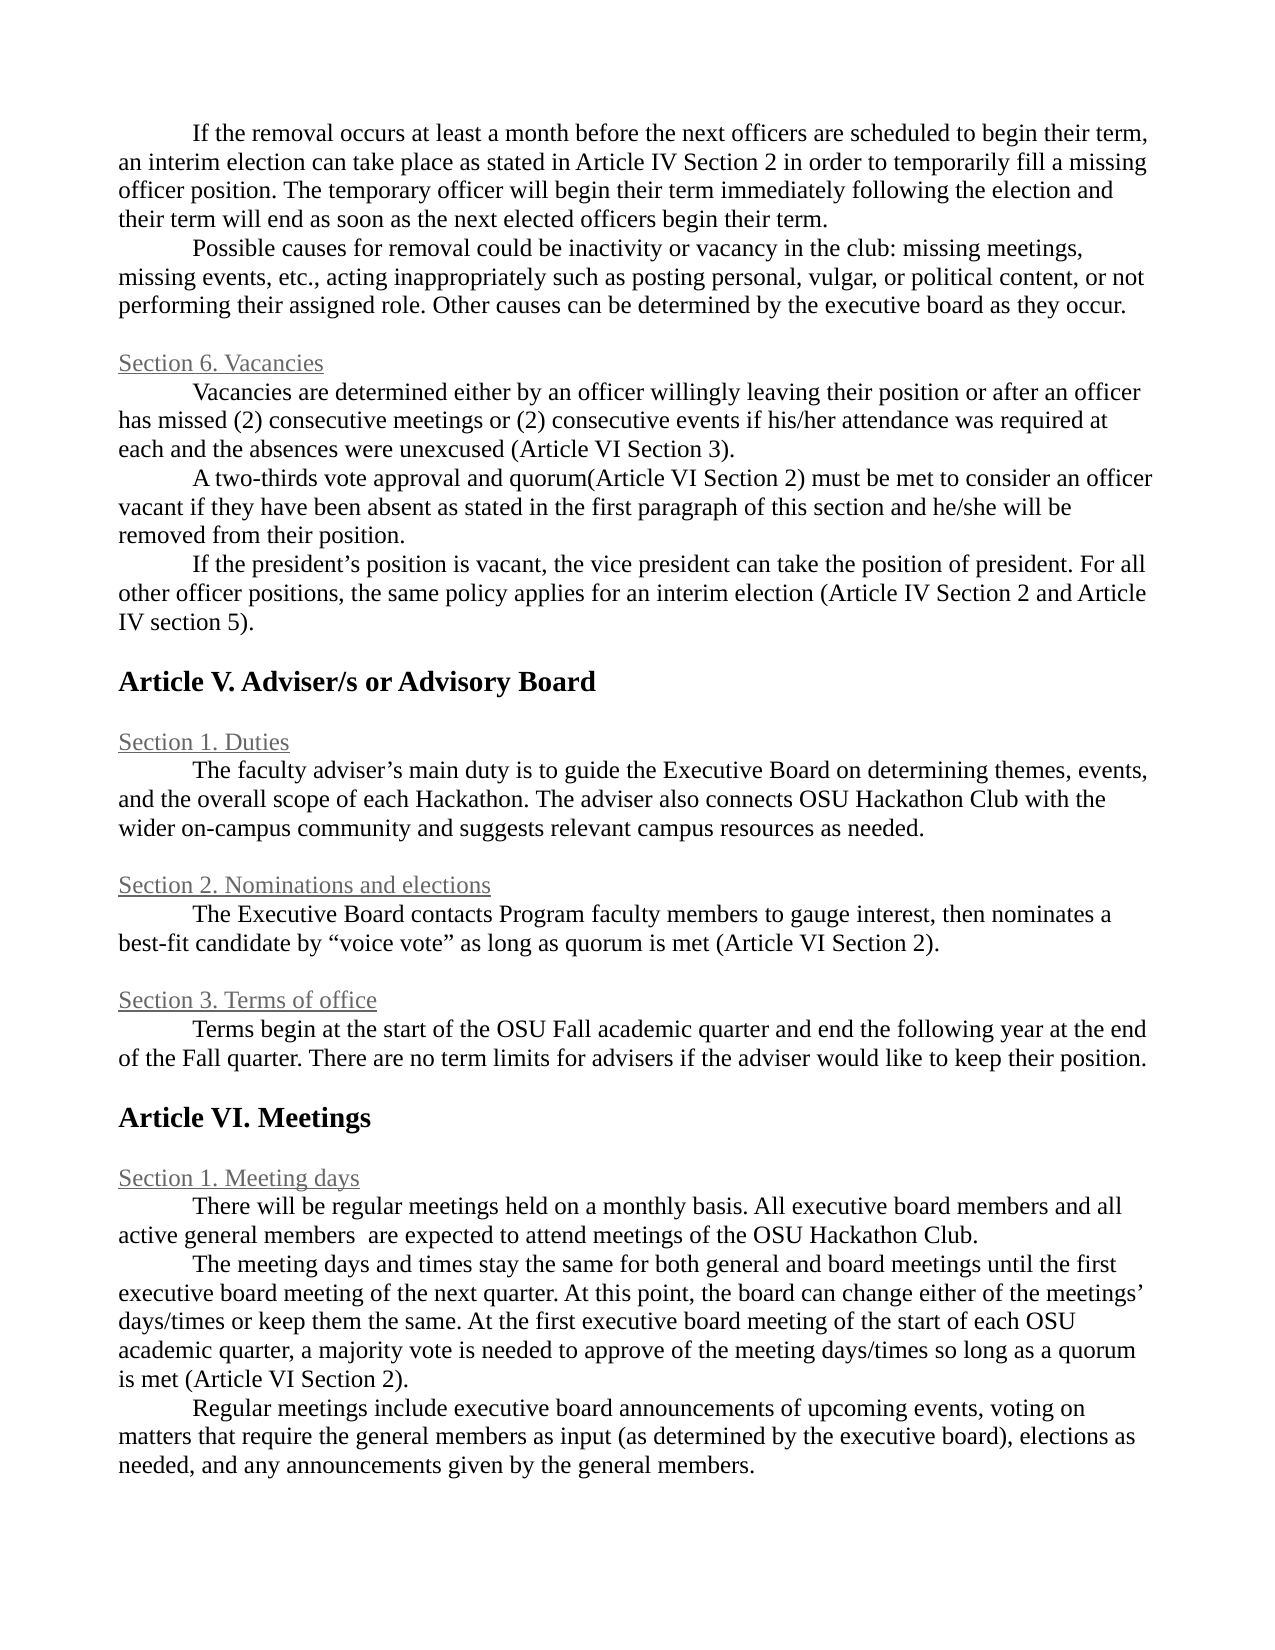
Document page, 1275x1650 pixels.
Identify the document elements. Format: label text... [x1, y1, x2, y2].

text If the president’s position is vacant, the vice president can take the position of president. For all other officer positions, the same policy applies for an interim election (Article IV Section 2 and Article IV section 5). [118, 549, 1157, 636]
text There will be regular meetings held on a monthly basis. All executive board members and all active general members are expected to attend meetings of the OSU Hackathon Club. [118, 1191, 1157, 1249]
text Section 1. Meeting days [118, 1163, 1157, 1191]
text The Executive Board contacts Program faculty members to gauge interest, then nominates a best-fit candidate by “voice vote” as long as quorum is met (Article VI Section 2). [118, 899, 1157, 957]
text Regular meetings include executive board announcements of upcoming events, voting on matters that require the general members as input (as determined by the executive board), elections as needed, and any announcements given by the general members. [118, 1393, 1157, 1479]
text Article V. Adviser/s or Advisory Board [118, 664, 1157, 698]
text Section 6. Vacancies [118, 348, 1157, 377]
text Article VI. Meetings [118, 1100, 1157, 1134]
text Terms begin at the start of the OSU Fall academic quarter and end the following year at the end of the Fall quarter. There are no term limits for advisers if the adviser would like to keep their position. [118, 1014, 1157, 1072]
text If the removal occurs at least a month before the next officers are scheduled to begin their term, an interim election can take place as stated in Article IV Section 2 in order to temporarily fill a missing officer position. The temporary officer will begin their term immediately following the election and their term will end as soon as the next elected officers begin their term. [118, 118, 1157, 233]
text A two-thirds vote approval and quorum(Article VI Section 2) must be met to consider an officer vacant if they have been absent as stated in the first paragraph of this section and he/she will be removed from their position. [118, 463, 1157, 549]
text Section 2. Nominations and elections [118, 870, 1157, 899]
text Possible causes for removal could be inactivity or vacancy in the club: missing meetings, missing events, etc., acting inappropriately such as posting personal, vulgar, or political content, or not performing their assigned role. Other causes can be determined by the executive board as they occur. [118, 233, 1157, 319]
text Vacancies are determined either by an officer willingly leaving their position or after an officer has missed (2) consecutive meetings or (2) consecutive events if his/her attendance was required at each and the absences were unexcused (Article VI Section 3). [118, 377, 1157, 463]
text Section 1. Duties [118, 727, 1157, 755]
text The faculty adviser’s main duty is to guide the Executive Board on determining themes, events, and the overall scope of each Hackathon. The adviser also connects OSU Hackathon Club with the wider on-campus community and suggests relevant campus resources as needed. [118, 755, 1157, 842]
text The meeting days and times stay the same for both general and board meetings until the first executive board meeting of the next quarter. At this point, the board can change either of the meetings’ days/times or keep them the same. At the first executive board meeting of the start of each OSU academic quarter, a majority vote is needed to approve of the meeting days/times so long as a quorum is met (Article VI Section 2). [118, 1249, 1157, 1393]
text Section 3. Terms of office [118, 985, 1157, 1014]
